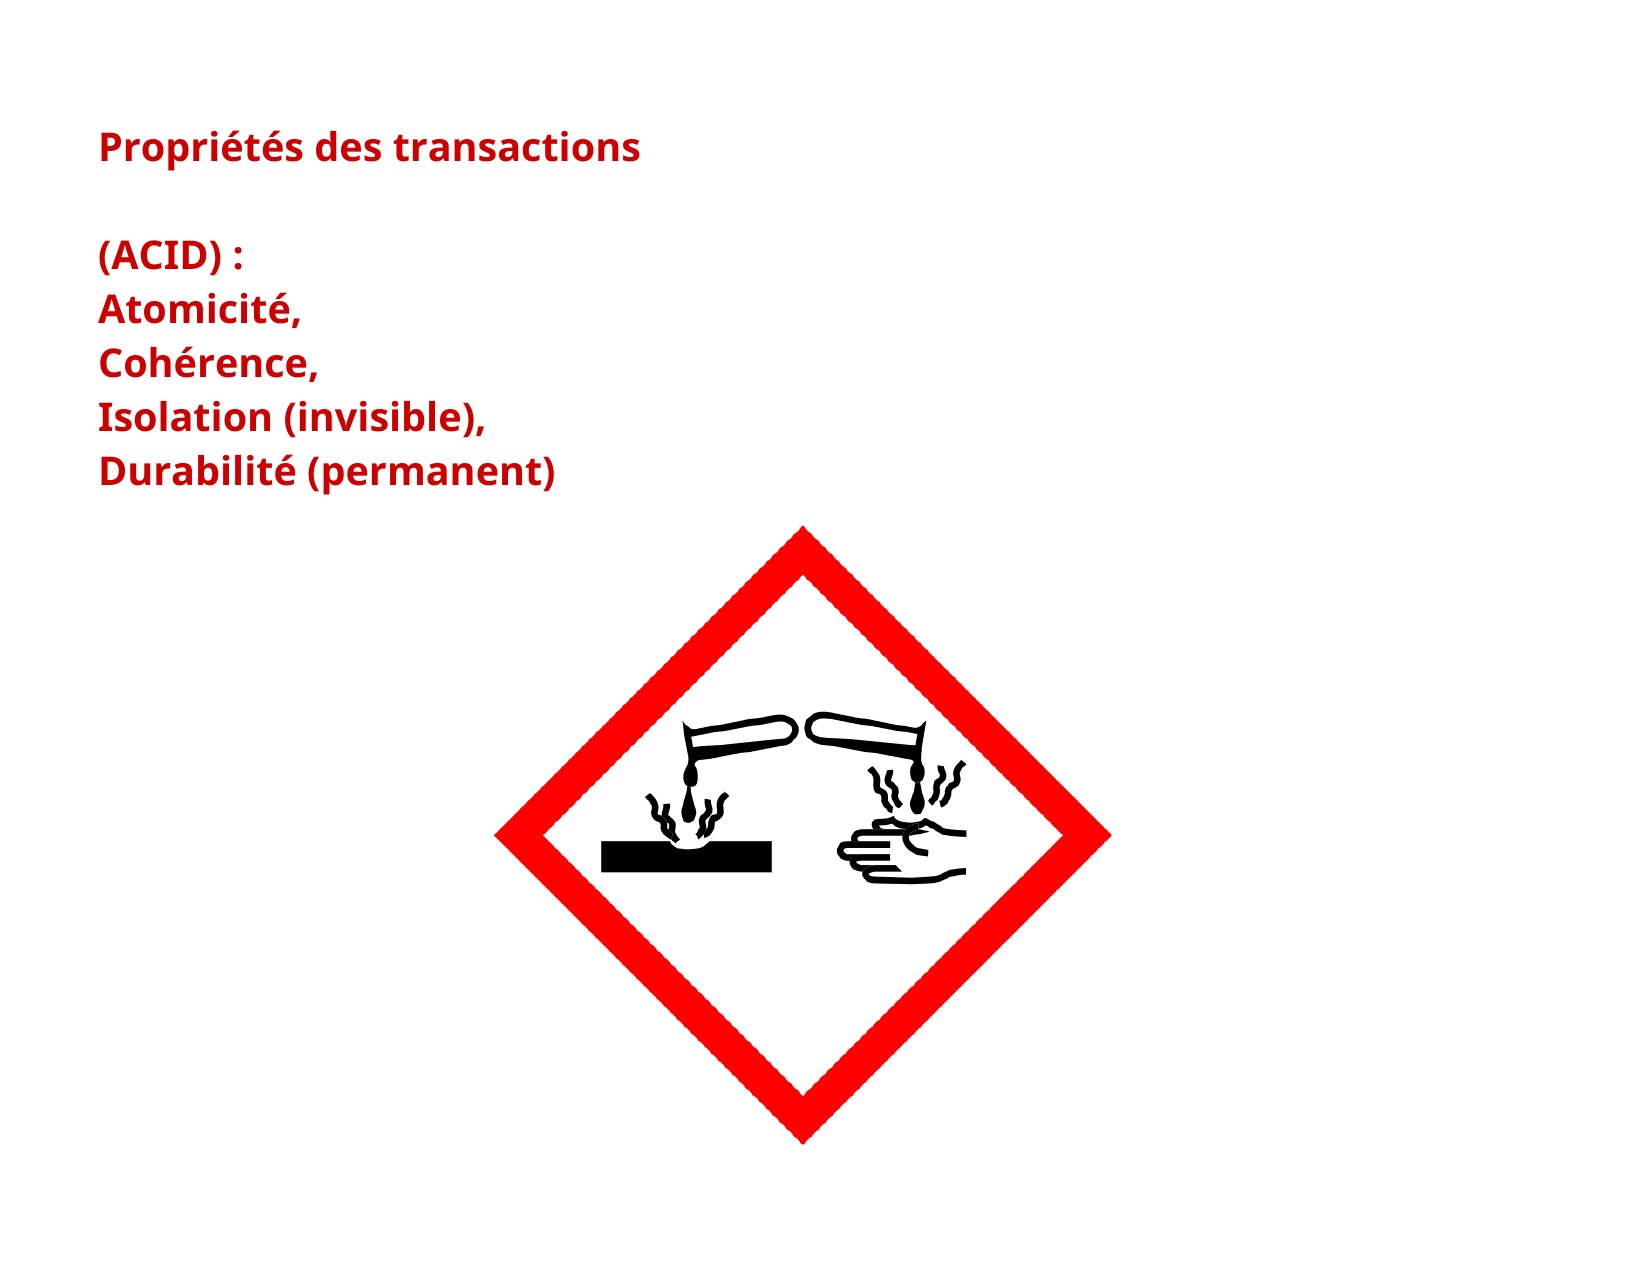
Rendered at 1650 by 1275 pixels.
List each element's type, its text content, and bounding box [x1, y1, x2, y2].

picture [487, 519, 1118, 1151]
subtitle Atomicité, [98, 281, 1606, 335]
subtitle Cohérence, [98, 335, 1606, 389]
subtitle Propriétés des transactions [98, 119, 1606, 173]
subtitle Isolation (invisible), [98, 389, 1606, 443]
subtitle Durabilité (permanent) [98, 443, 1606, 497]
subtitle (ACID) : [98, 227, 1606, 281]
